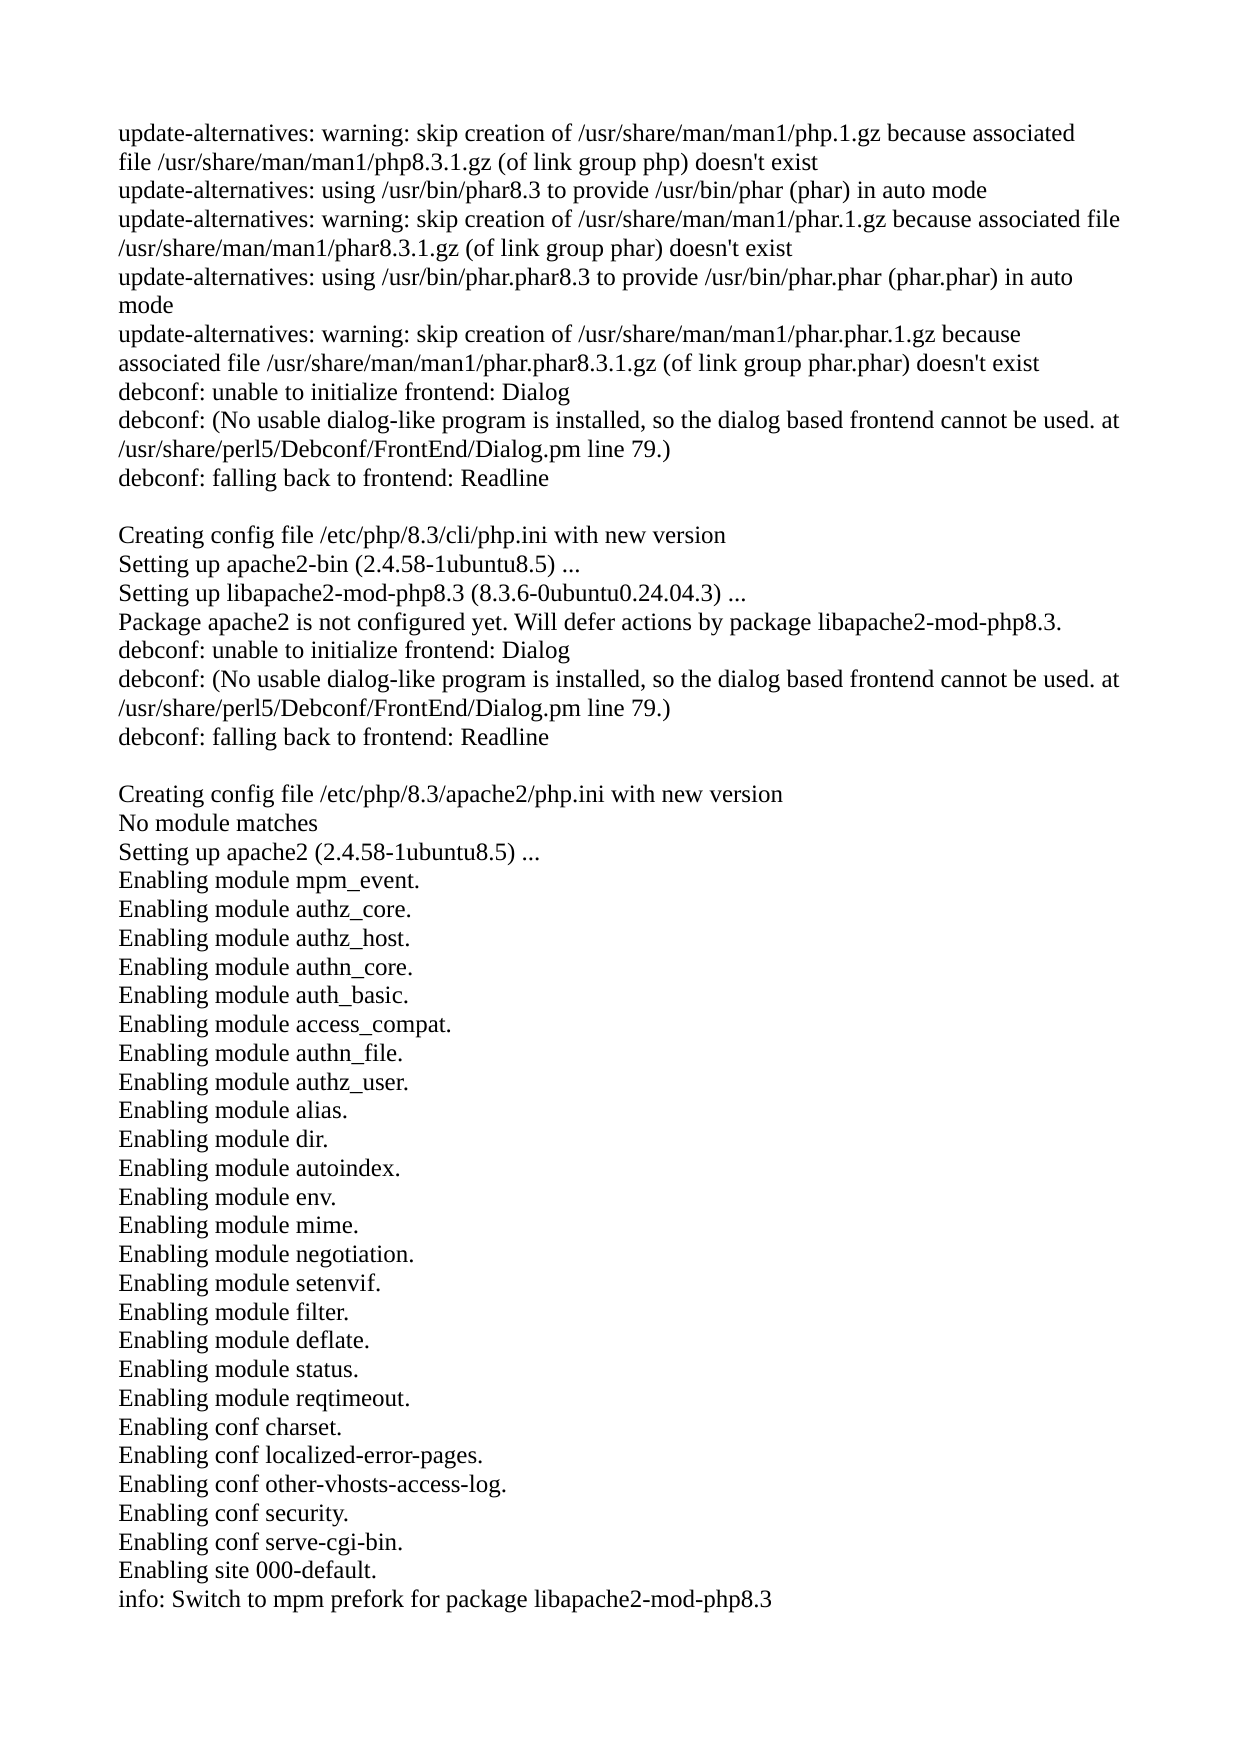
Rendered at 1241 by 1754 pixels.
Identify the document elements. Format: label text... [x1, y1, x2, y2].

text Enabling conf charset. [118, 1412, 1122, 1441]
text debconf: unable to initialize frontend: Dialog [118, 377, 1122, 406]
text update-alternatives: warning: skip creation of /usr/share/man/man1/phar.1.gz because associated file /usr/share/man/man1/phar8.3.1.gz (of link group phar) doesn't exist [118, 204, 1122, 262]
text update-alternatives: warning: skip creation of /usr/share/man/man1/php.1.gz because associated file /usr/share/man/man1/php8.3.1.gz (of link group php) doesn't exist [118, 118, 1122, 176]
text Enabling conf other-vhosts-access-log. [118, 1469, 1122, 1498]
text info: Switch to mpm prefork for package libapache2-mod-php8.3 [118, 1584, 1122, 1613]
text Enabling site 000-default. [118, 1556, 1122, 1584]
text Enabling module authz_core. [118, 894, 1122, 923]
text Setting up apache2 (2.4.58-1ubuntu8.5) ... [118, 837, 1122, 866]
text Enabling conf localized-error-pages. [118, 1441, 1122, 1469]
text Setting up apache2-bin (2.4.58-1ubuntu8.5) ... [118, 549, 1122, 578]
text Enabling module deflate. [118, 1326, 1122, 1354]
text debconf: falling back to frontend: Readline [118, 722, 1122, 751]
text Enabling module mpm_event. [118, 866, 1122, 894]
text debconf: (No usable dialog-like program is installed, so the dialog based frontend cannot be used. at /usr/share/perl5/Debconf/FrontEnd/Dialog.pm line 79.) [118, 406, 1122, 463]
text Enabling module negotiation. [118, 1239, 1122, 1268]
text Package apache2 is not configured yet. Will defer actions by package libapache2-mod-php8.3. [118, 607, 1122, 636]
text update-alternatives: using /usr/bin/phar8.3 to provide /usr/bin/phar (phar) in auto mode [118, 176, 1122, 204]
text Enabling module autoindex. [118, 1153, 1122, 1182]
text Enabling module setenvif. [118, 1268, 1122, 1297]
text Enabling conf serve-cgi-bin. [118, 1527, 1122, 1556]
text debconf: falling back to frontend: Readline [118, 463, 1122, 492]
text Enabling module dir. [118, 1124, 1122, 1153]
text Enabling module mime. [118, 1211, 1122, 1239]
text debconf: (No usable dialog-like program is installed, so the dialog based frontend cannot be used. at /usr/share/perl5/Debconf/FrontEnd/Dialog.pm line 79.) [118, 664, 1122, 722]
text Enabling module authn_file. [118, 1038, 1122, 1067]
text Enabling module access_compat. [118, 1009, 1122, 1038]
text Creating config file /etc/php/8.3/apache2/php.ini with new version [118, 779, 1122, 808]
text Enabling module filter. [118, 1297, 1122, 1326]
text Setting up libapache2-mod-php8.3 (8.3.6-0ubuntu0.24.04.3) ... [118, 578, 1122, 607]
text No module matches [118, 808, 1122, 837]
text Enabling module auth_basic. [118, 981, 1122, 1009]
text update-alternatives: using /usr/bin/phar.phar8.3 to provide /usr/bin/phar.phar (phar.phar) in auto mode [118, 262, 1122, 319]
text Enabling module alias. [118, 1096, 1122, 1124]
text update-alternatives: warning: skip creation of /usr/share/man/man1/phar.phar.1.gz because associated file /usr/share/man/man1/phar.phar8.3.1.gz (of link group phar.phar) doesn't exist [118, 319, 1122, 377]
text Creating config file /etc/php/8.3/cli/php.ini with new version [118, 521, 1122, 549]
text Enabling module authn_core. [118, 952, 1122, 981]
text debconf: unable to initialize frontend: Dialog [118, 636, 1122, 664]
text Enabling module reqtimeout. [118, 1383, 1122, 1412]
text Enabling conf security. [118, 1498, 1122, 1527]
text Enabling module status. [118, 1354, 1122, 1383]
text Enabling module authz_user. [118, 1067, 1122, 1096]
text Enabling module env. [118, 1182, 1122, 1211]
text Enabling module authz_host. [118, 923, 1122, 952]
